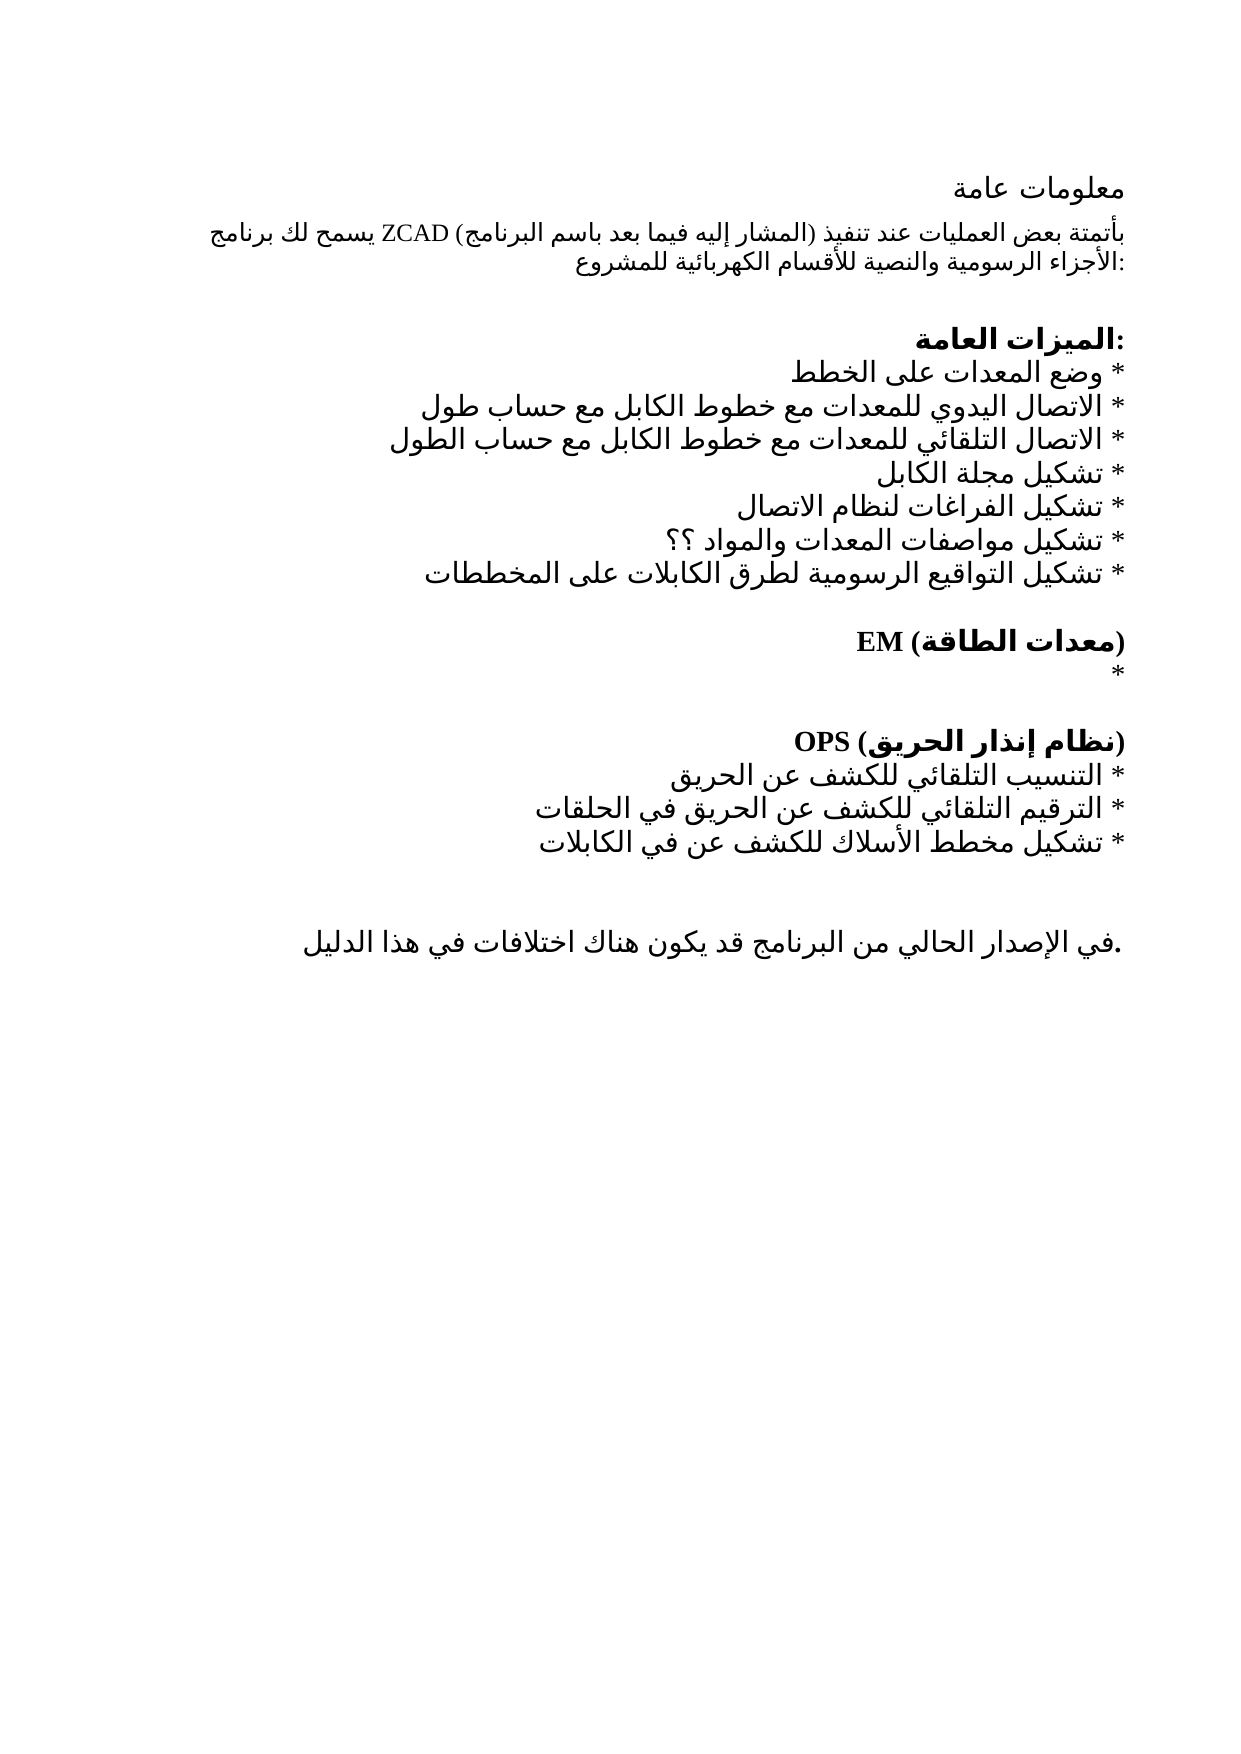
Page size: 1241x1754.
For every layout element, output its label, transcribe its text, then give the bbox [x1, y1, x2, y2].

text OPS (نظام إنذار الحريق) [150, 724, 1125, 758]
text الميزات العامة: [150, 322, 1125, 355]
text يسمح لك برنامج ZCAD (المشار إليه فيما بعد باسم البرنامج) بأتمتة بعض العمليات عند تنفيذ الأجزاء الرسومية والنصية للأقسام الكهربائية للمشروع: [150, 218, 1125, 276]
text تشكيل مخطط الأسلاك للكشف عن في الكابلات * [150, 825, 1125, 858]
text تشكيل مجلة الكابل * [150, 456, 1125, 489]
text تشكيل الفراغات لنظام الاتصال * [150, 489, 1125, 523]
text التنسيب التلقائي للكشف عن الحريق * [150, 758, 1125, 791]
text * [150, 657, 1125, 691]
text تشكيل التواقيع الرسومية لطرق الكابلات على المخططات * [150, 557, 1125, 590]
text الاتصال التلقائي للمعدات مع خطوط الكابل مع حساب الطول * [150, 422, 1125, 456]
text وضع المعدات على الخطط * [150, 355, 1125, 389]
title معلومات عامة [150, 172, 1125, 206]
text في الإصدار الحالي من البرنامج قد يكون هناك اختلافات في هذا الدليل. [150, 926, 1125, 959]
text الترقيم التلقائي للكشف عن الحريق في الحلقات * [150, 791, 1125, 825]
text EM (معدات الطاقة) [150, 624, 1125, 657]
text تشكيل مواصفات المعدات والمواد ؟؟ * [150, 523, 1125, 557]
text الاتصال اليدوي للمعدات مع خطوط الكابل مع حساب طول * [150, 389, 1125, 422]
